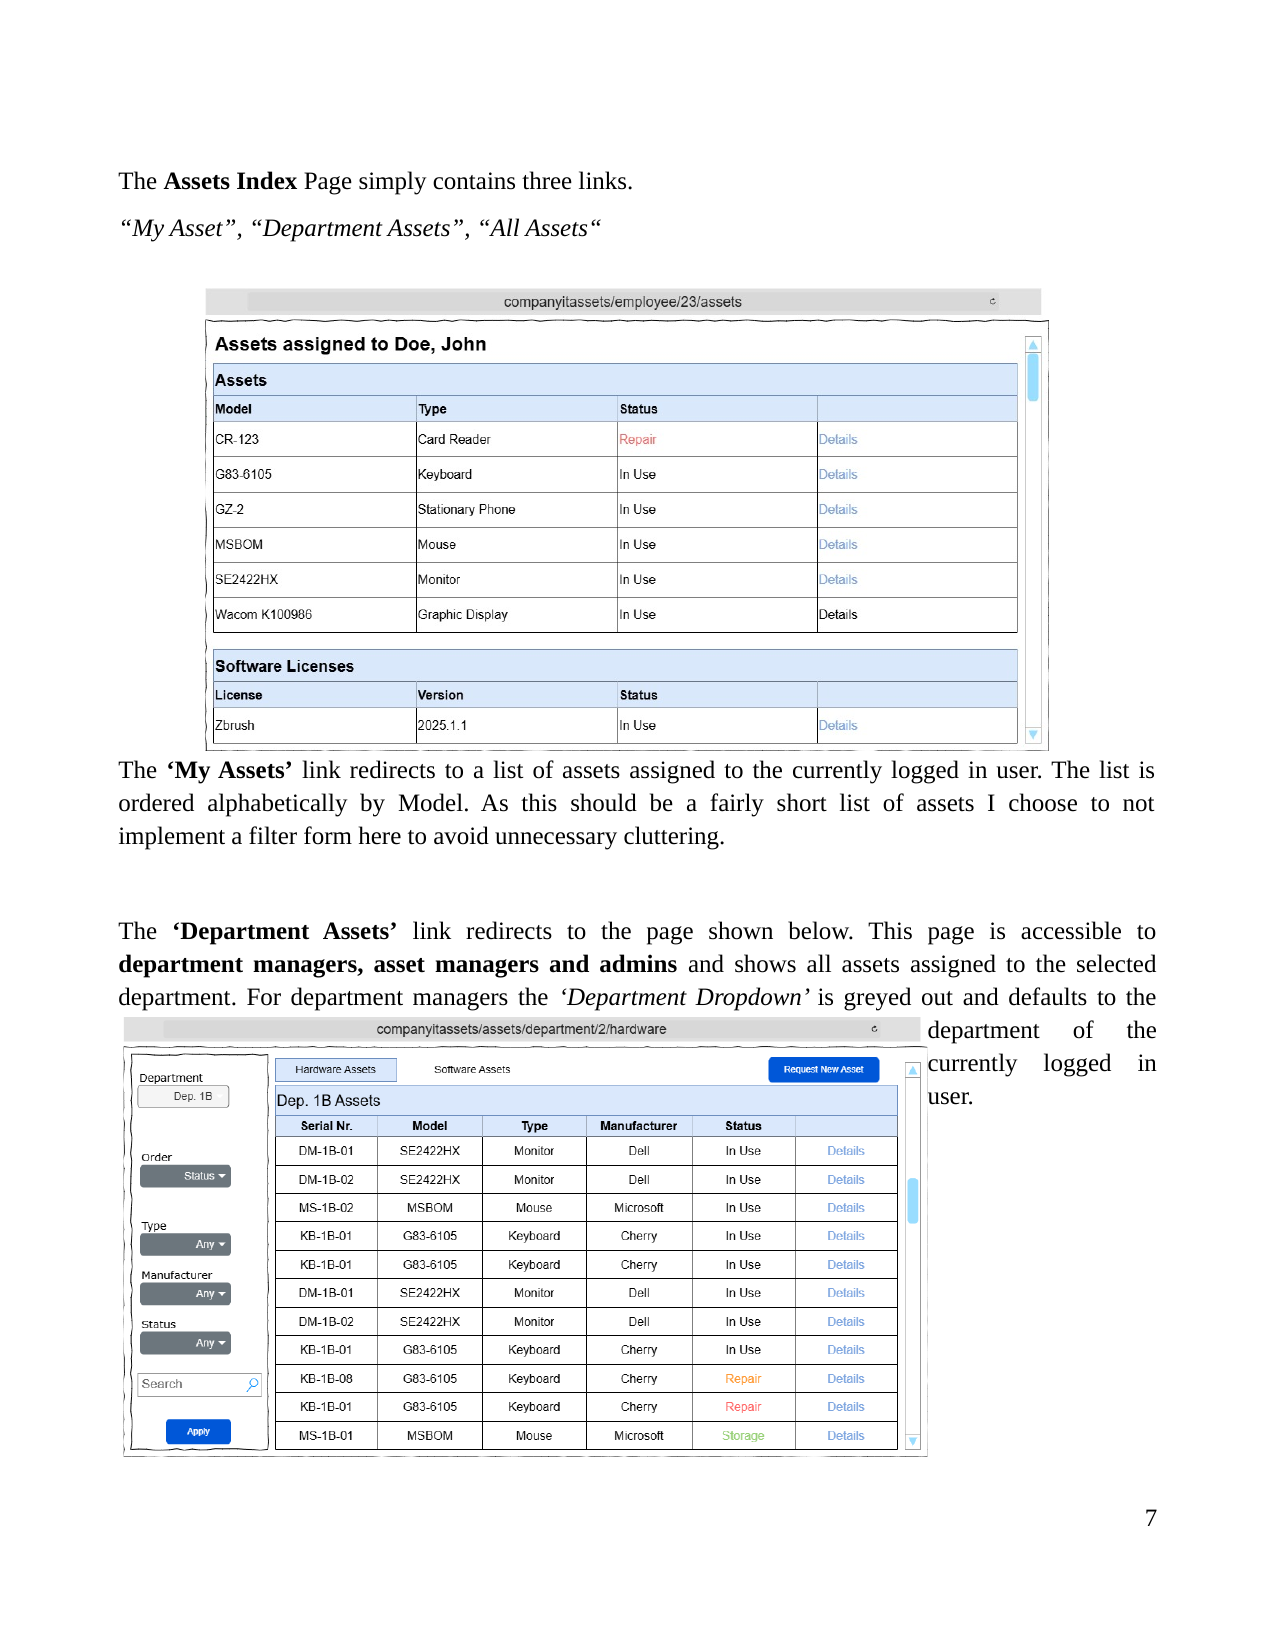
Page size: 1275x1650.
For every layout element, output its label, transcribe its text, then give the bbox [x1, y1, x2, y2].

text The ‘My Assets’ link redirects to a list of assets assigned to the currently logged in user. The list is ordered alphabetically by Model. As this should be a fairly short list of assets I choose to not implement a filter form here to avoid unnecessary cluttering. [118, 261, 1157, 850]
text The Assets Index Page simply contains three links. [118, 166, 1157, 194]
picture [205, 288, 1049, 751]
text The ‘Department Assets’ link redirects to the page shown below. This page is accessible to department managers, asset managers and admins and shows all assets assigned to the selected department. For department managers the ‘Department Dropdown’ is greyed out and defaults to the department of the currently logged in user. [118, 916, 1157, 1110]
text “My Asset”, “Department Assets”, “All Assets“ [118, 213, 1157, 242]
picture [123, 1017, 928, 1457]
